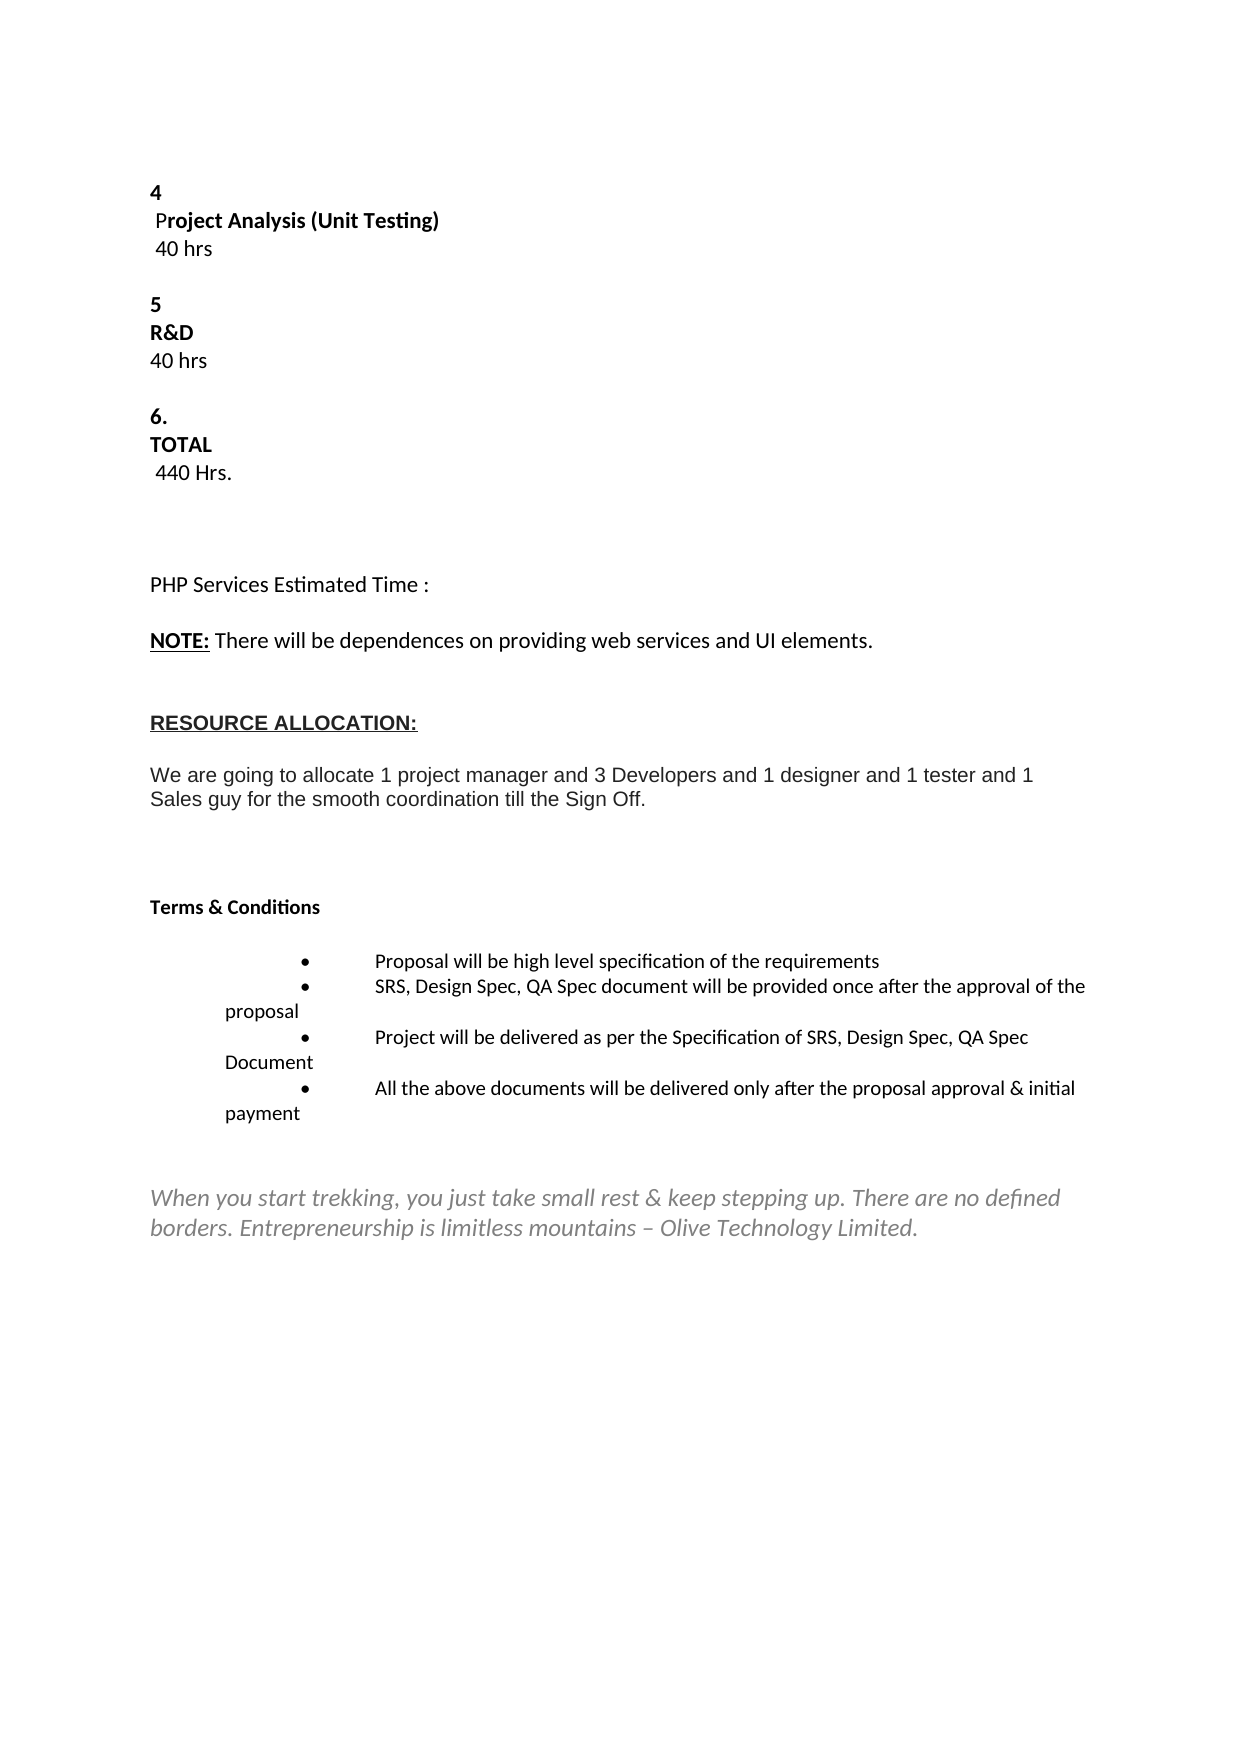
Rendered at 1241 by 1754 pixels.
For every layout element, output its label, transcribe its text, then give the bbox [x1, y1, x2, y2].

text • SRS, Design Spec, QA Spec document will be provided once after the approval of the proposal [225, 973, 1090, 1024]
text 4 [150, 178, 1090, 206]
text 40 hrs [150, 346, 1090, 374]
text 40 hrs [150, 234, 1090, 262]
text R&D [150, 318, 1090, 346]
text PHP Services Estimated Time : [150, 570, 1090, 598]
text When you start trekking, you just take small rest & keep stepping up. There are no defined borders. Entrepreneurship is limitless mountains – Olive Technology Limited. [150, 1182, 1090, 1243]
text Terms & Conditions [150, 894, 1090, 920]
text 440 Hrs. [150, 458, 1090, 486]
text 6. [150, 402, 1090, 430]
text • All the above documents will be delivered only after the proposal approval & initial payment [225, 1075, 1090, 1126]
text TOTAL [150, 430, 1090, 458]
text RESOURCE ALLOCATION: [150, 710, 1090, 734]
text 5 [150, 290, 1090, 318]
text Project Analysis (Unit Testing) [150, 206, 1090, 234]
text NOTE: There will be dependences on providing web services and UI elements. [150, 626, 1090, 654]
text • Project will be delivered as per the Specification of SRS, Design Spec, QA Spec Document [225, 1024, 1090, 1075]
text • Proposal will be high level specification of the requirements [225, 948, 1090, 973]
text We are going to allocate 1 project manager and 3 Developers and 1 designer and 1 tester and 1 Sales guy for the smooth coordination till the Sign Off. [150, 762, 1090, 810]
